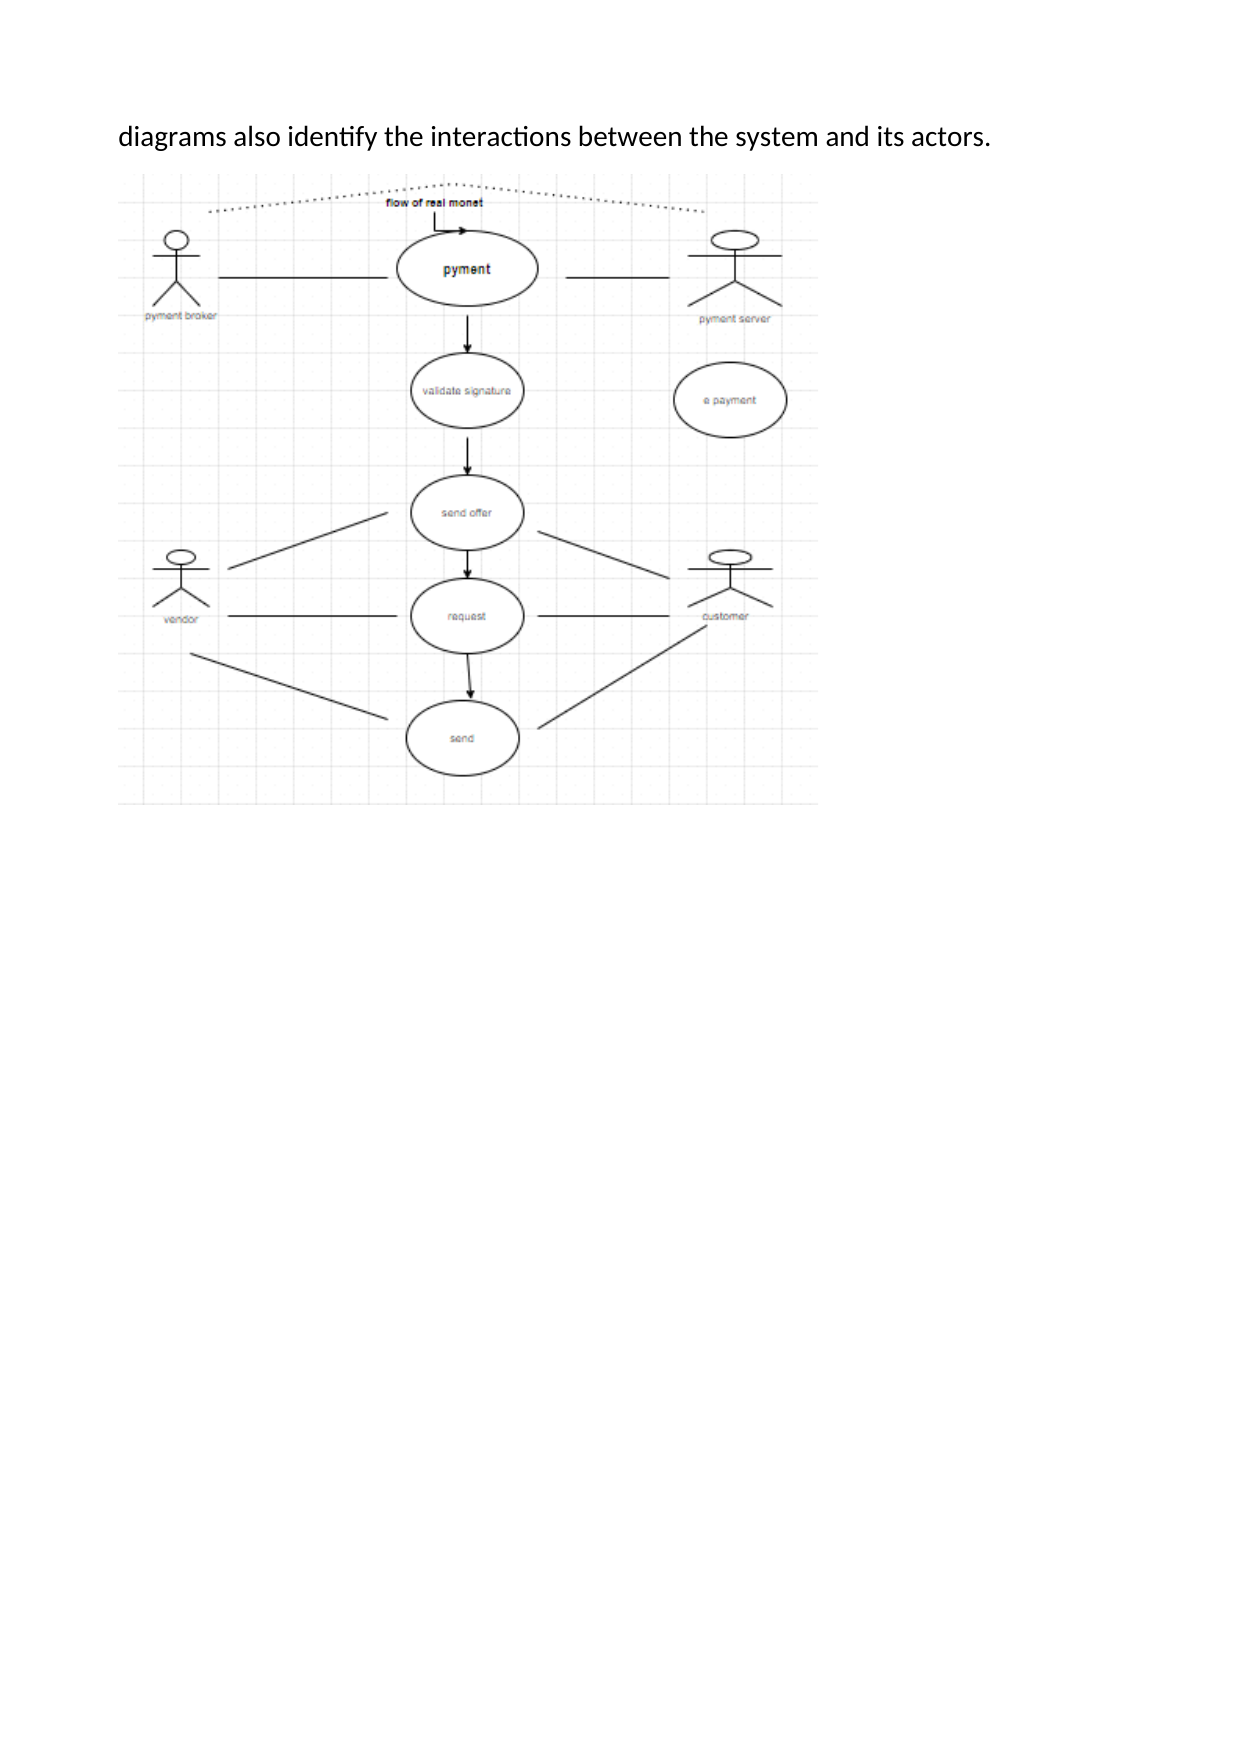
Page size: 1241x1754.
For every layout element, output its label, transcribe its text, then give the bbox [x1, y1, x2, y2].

text diagrams also identify the interactions between the system and its actors. [118, 118, 1122, 154]
